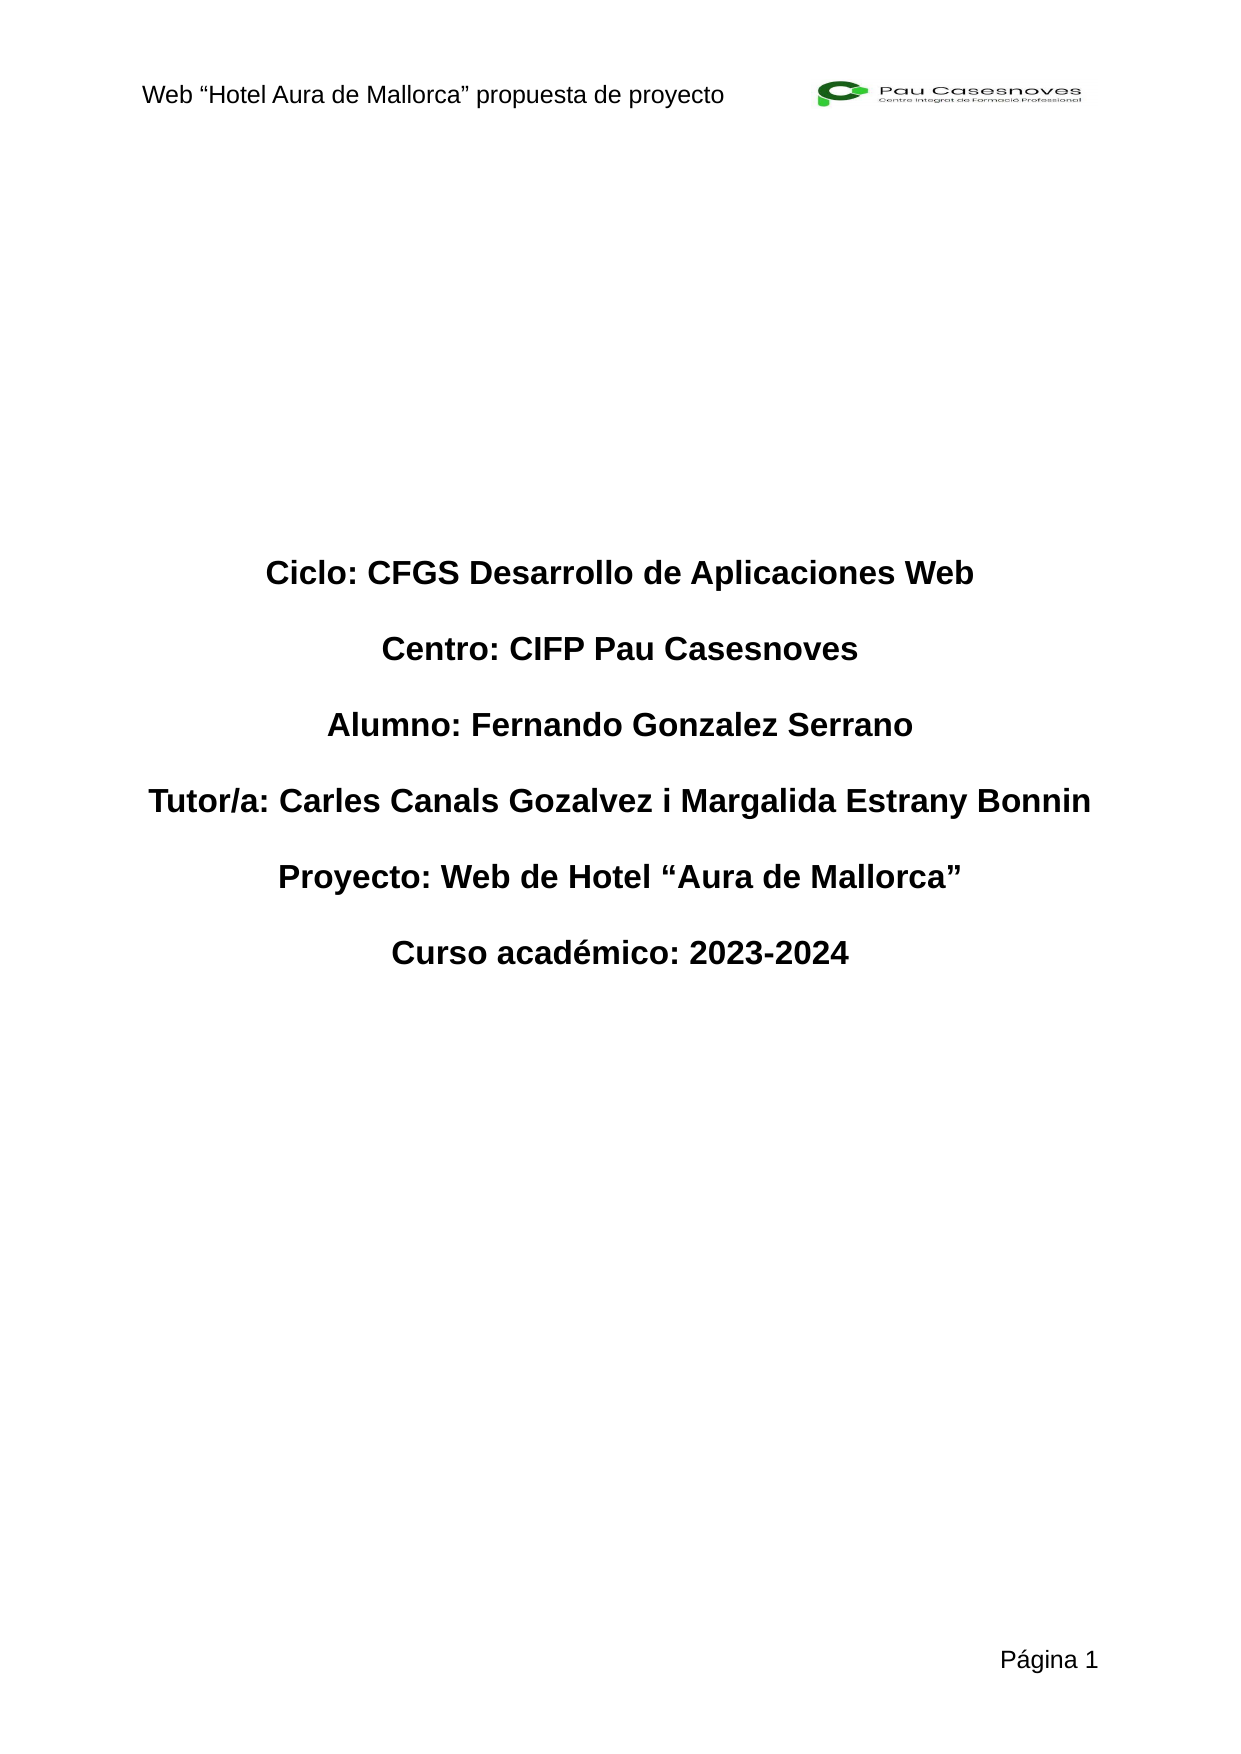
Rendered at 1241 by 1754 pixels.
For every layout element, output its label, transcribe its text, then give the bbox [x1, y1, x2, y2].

title Ciclo: CFGS Desarrollo de Aplicaciones Web [142, 553, 1098, 592]
title Curso académico: 2023-2024 [142, 933, 1098, 971]
title Proyecto: Web de Hotel “Aura de Mallorca” [142, 857, 1098, 895]
title Tutor/a: Carles Canals Gozalvez i Margalida Estrany Bonnin [142, 781, 1098, 819]
title Centro: CIFP Pau Casesnoves [142, 629, 1098, 667]
title Alumno: Fernando Gonzalez Serrano [142, 705, 1098, 743]
picture [811, 79, 1099, 109]
